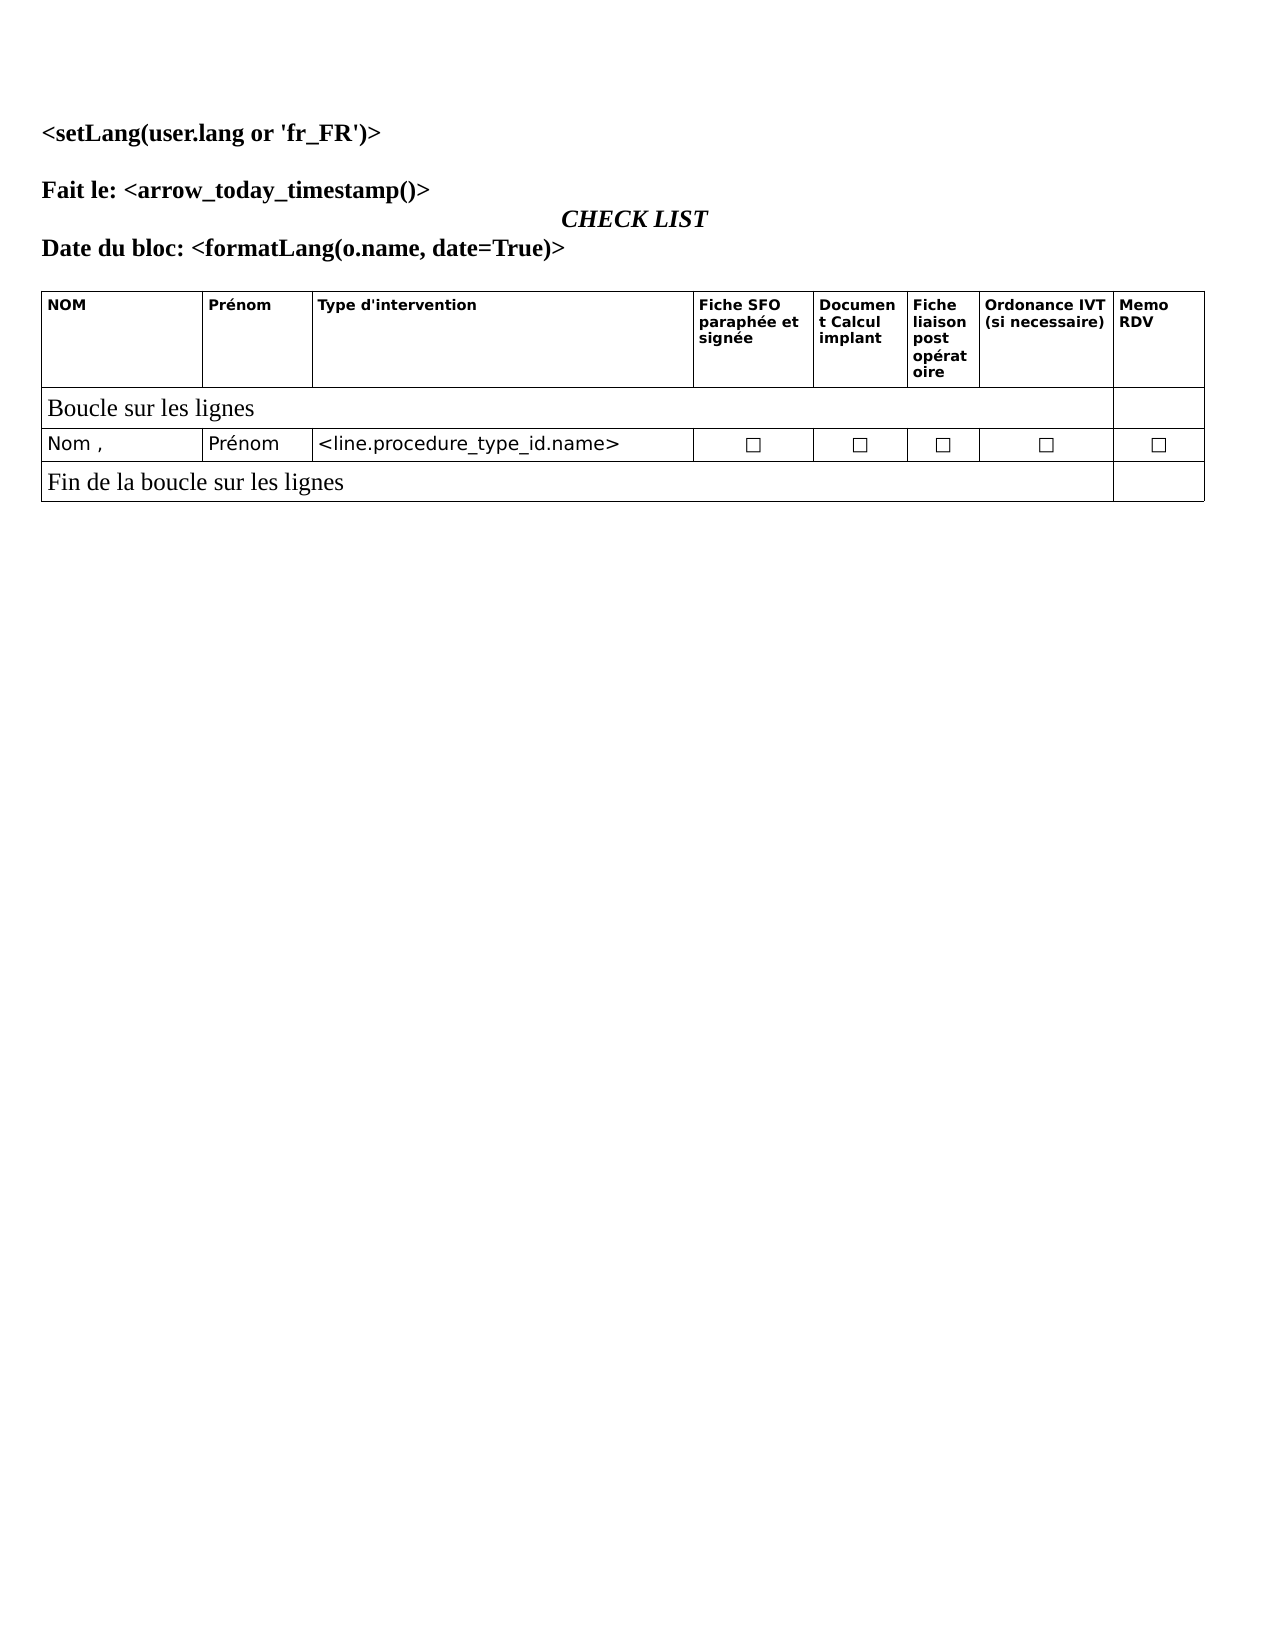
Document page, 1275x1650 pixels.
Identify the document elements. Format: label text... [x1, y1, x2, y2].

table_cell <line.procedure_type_id.name> [313, 429, 693, 461]
table_header NOM [42, 292, 202, 387]
table_header Memo RDV [1114, 292, 1204, 387]
table_header Prénom [203, 292, 312, 387]
table_cell Boucle sur les lignes [42, 388, 1113, 427]
table_header Type d'intervention [313, 292, 693, 387]
table_cell Nom , [42, 429, 202, 461]
text <setLang(user.lang or 'fr_FR')> [41, 118, 1234, 147]
table_header Fiche liaison post opératoire [908, 292, 979, 387]
table_cell Fin de la boucle sur les lignes [42, 462, 1113, 501]
table_cell □ [980, 429, 1113, 461]
table_cell Prénom [203, 429, 312, 461]
text Fait le: <arrow_today_timestamp()> [41, 176, 1234, 204]
table_header Fiche SFO paraphée et signée [694, 292, 813, 387]
table_header Document Calcul implant [814, 292, 907, 387]
text CHECK LIST [41, 204, 1234, 233]
table_header Ordonance IVT (si necessaire) [980, 292, 1113, 387]
table_cell □ [1114, 429, 1204, 461]
table_cell [1114, 388, 1204, 427]
table_cell [1114, 462, 1204, 501]
table_cell □ [908, 429, 979, 461]
text Date du bloc: <formatLang(o.name, date=True)> [41, 233, 1234, 262]
table_cell □ [694, 429, 813, 461]
table_cell □ [814, 429, 907, 461]
